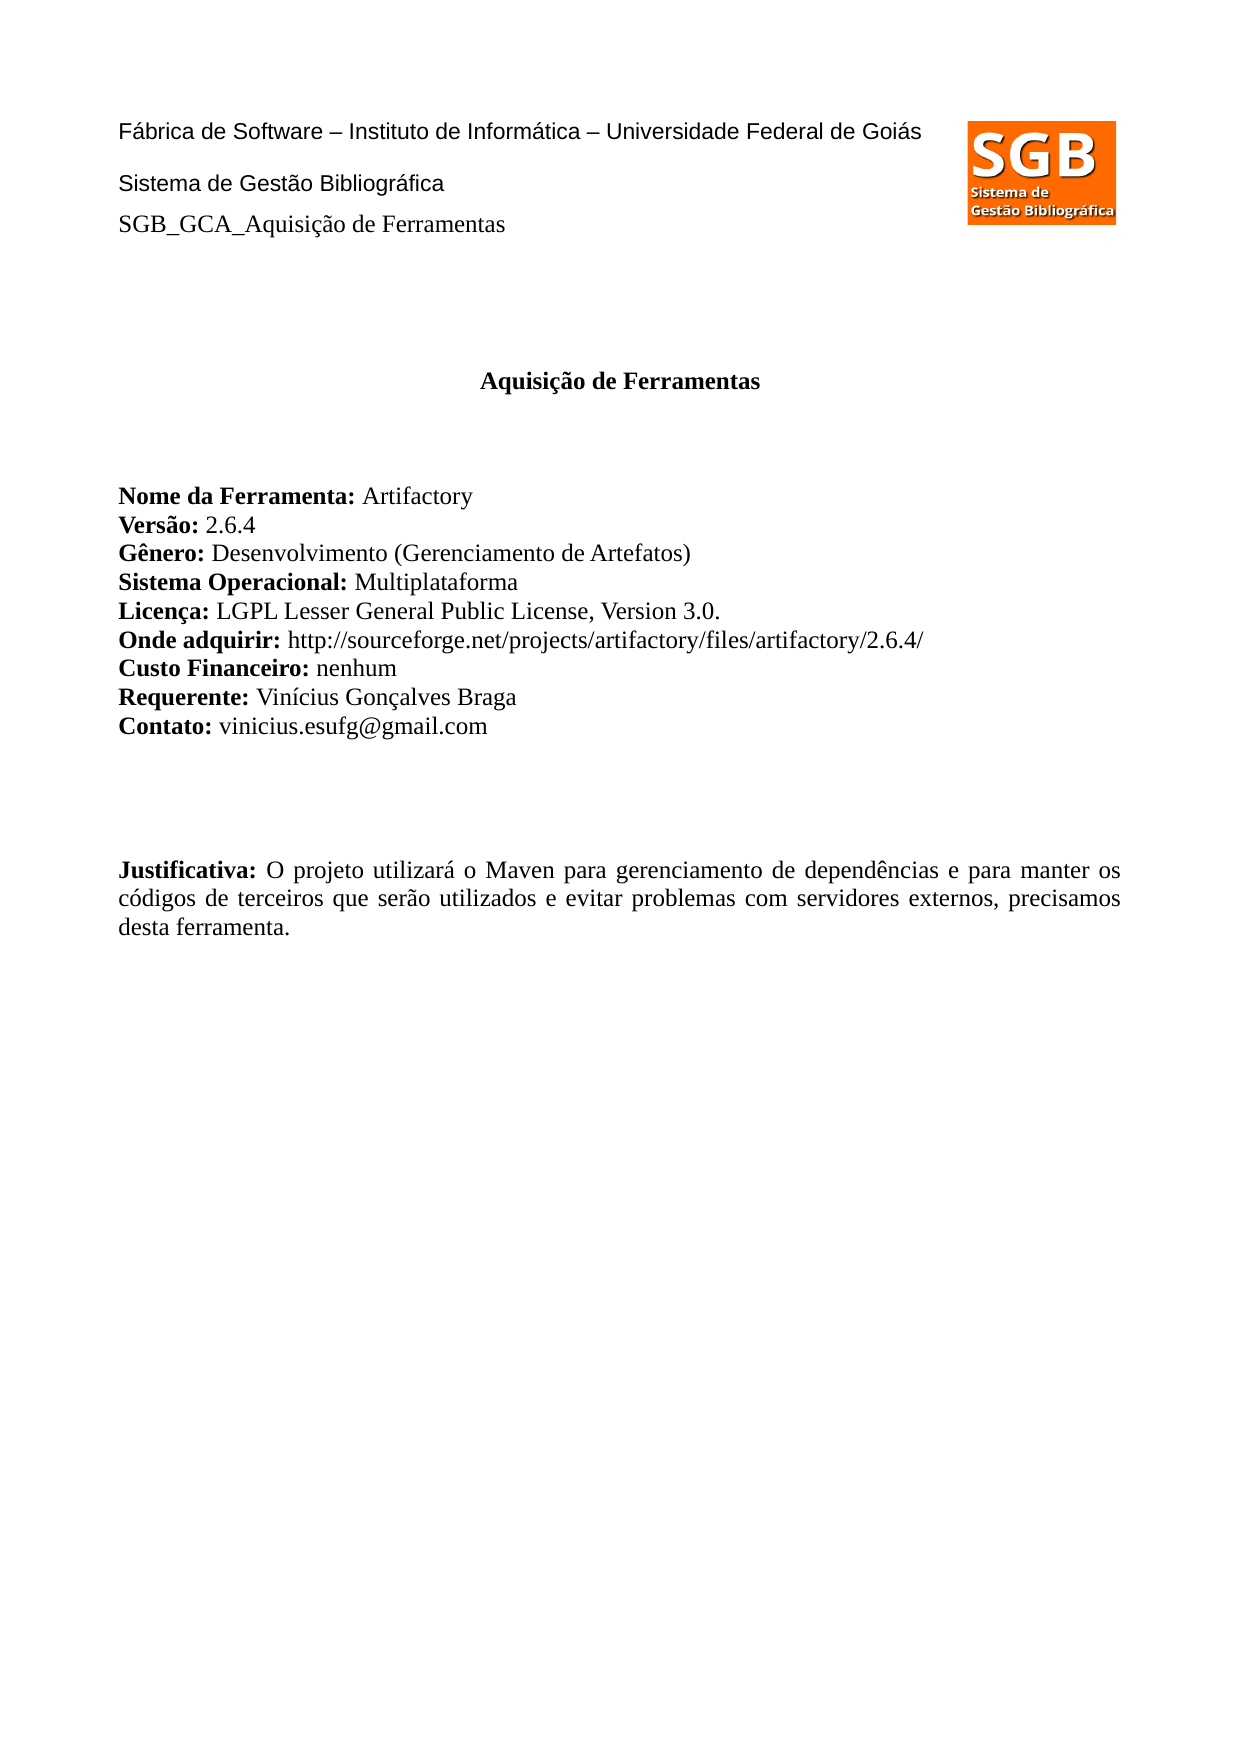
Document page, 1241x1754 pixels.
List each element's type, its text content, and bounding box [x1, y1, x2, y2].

text Aquisição de Ferramentas [118, 366, 1122, 395]
text Custo Financeiro: nenhum [118, 653, 1122, 682]
text Contato: vinicius.esufg@gmail.com [118, 711, 1122, 740]
text Gênero: Desenvolvimento (Gerenciamento de Artefatos) [118, 538, 1122, 567]
text Sistema Operacional: Multiplataforma [118, 567, 1122, 596]
text Licença: LGPL Lesser General Public License, Version 3.0. [118, 596, 1122, 625]
text Versão: 2.6.4 [118, 510, 1122, 538]
text Justificativa: O projeto utilizará o Maven para gerenciamento de dependências e para manter os códigos de terceiros que serão utilizados e evitar problemas com servidores externos, precisamos desta ferramenta. [118, 855, 1122, 941]
text Nome da Ferramenta: Artifactory [118, 481, 1122, 510]
text Requerente: Vinícius Gonçalves Braga [118, 682, 1122, 711]
text Onde adquirir: http://sourceforge.net/projects/artifactory/files/artifactory/2.6.4/ [118, 625, 1122, 653]
